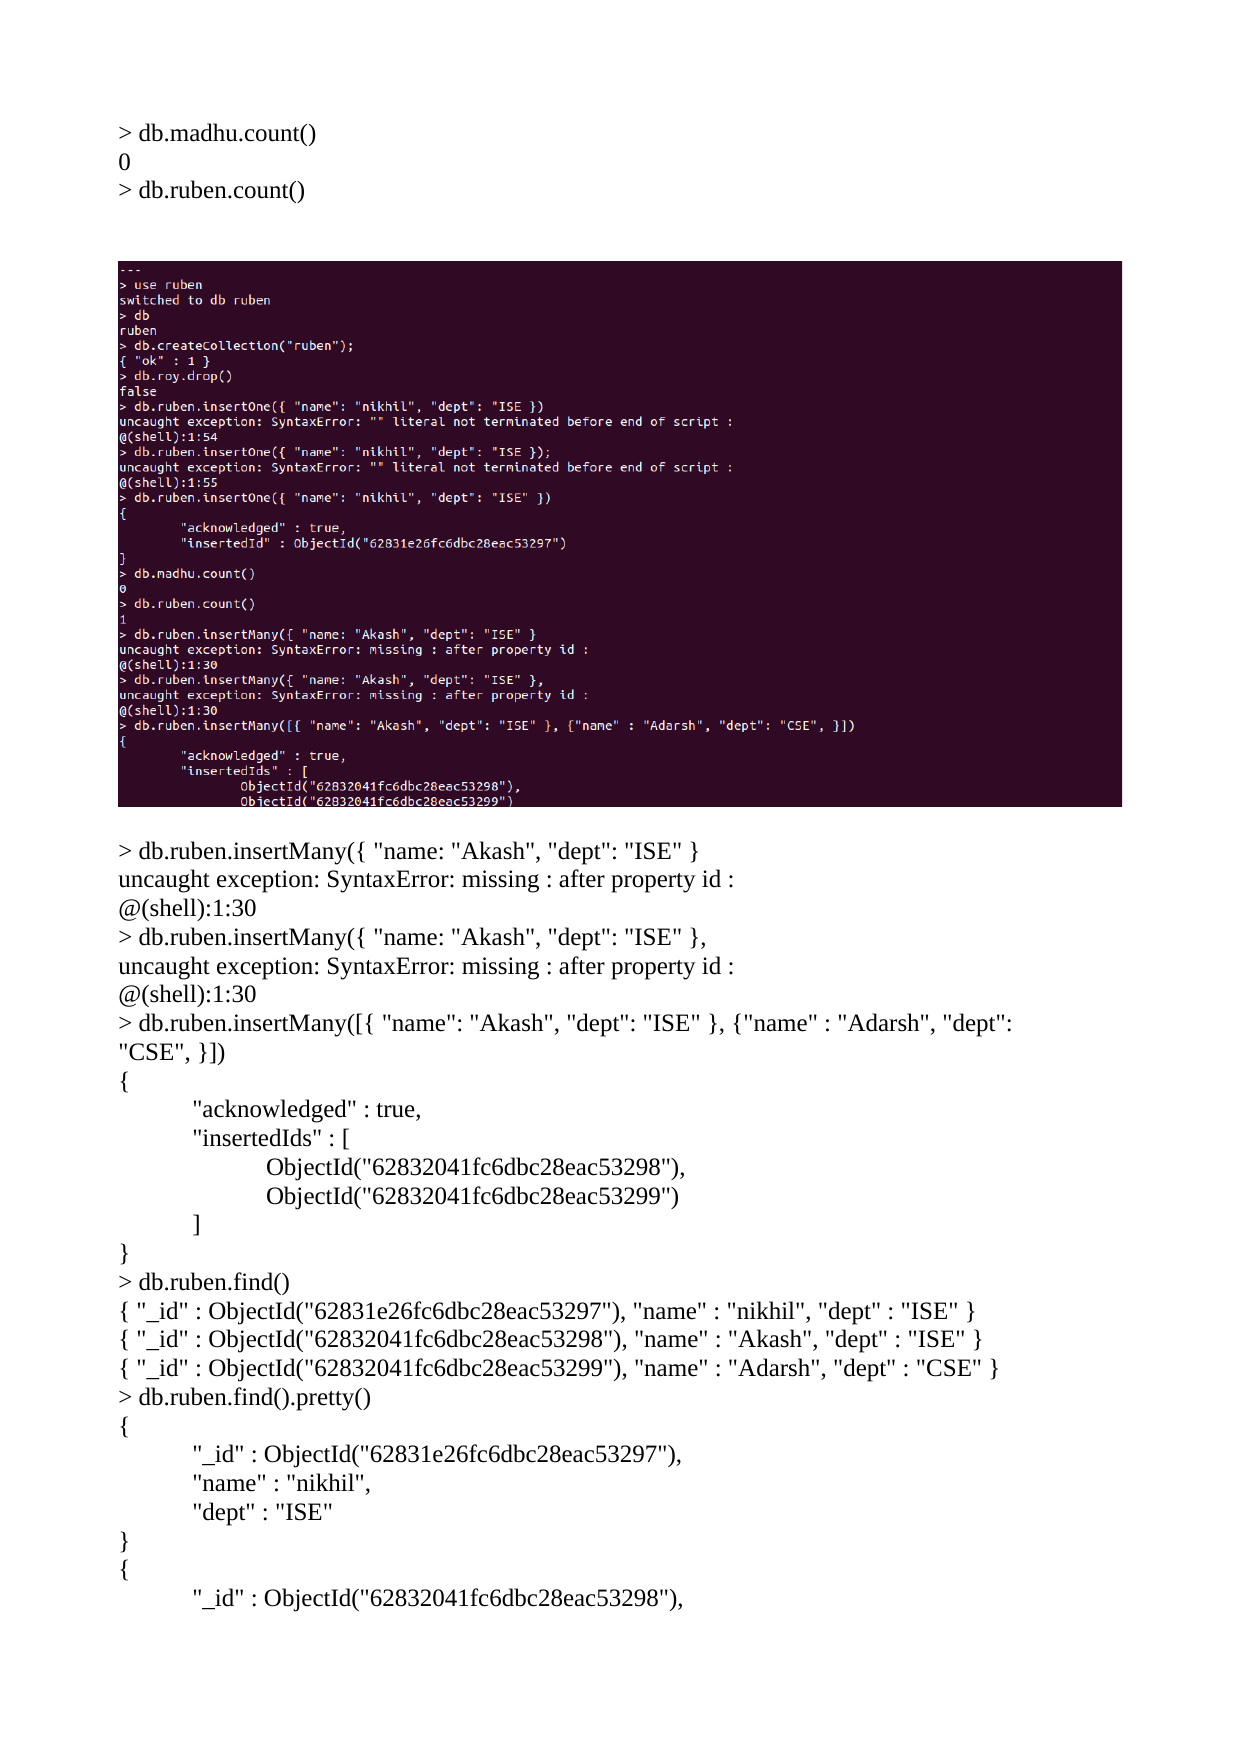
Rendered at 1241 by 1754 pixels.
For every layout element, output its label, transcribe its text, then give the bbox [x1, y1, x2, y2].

text > db.ruben.insertMany({ "name: "Akash", "dept": "ISE" } [118, 836, 1122, 864]
text "insertedIds" : [ [118, 1123, 1122, 1152]
text } [118, 1238, 1122, 1267]
text @(shell):1:30 [118, 979, 1122, 1008]
text 0 [118, 147, 1122, 176]
text uncaught exception: SyntaxError: missing : after property id : [118, 864, 1122, 893]
text @(shell):1:30 [118, 893, 1122, 922]
text > db.ruben.count() [118, 176, 1122, 204]
text ObjectId("62832041fc6dbc28eac53298"), [118, 1152, 1122, 1181]
text uncaught exception: SyntaxError: missing : after property id : [118, 951, 1122, 979]
text > db.madhu.count() [118, 118, 1122, 147]
text { [118, 1411, 1122, 1439]
text "_id" : ObjectId("62831e26fc6dbc28eac53297"), [118, 1439, 1122, 1468]
text > db.ruben.insertMany([{ "name": "Akash", "dept": "ISE" }, {"name" : "Adarsh", "dept": "CSE", }]) [118, 1008, 1122, 1066]
text } [118, 1526, 1122, 1554]
text ] [118, 1209, 1122, 1238]
text "name" : "nikhil", [118, 1468, 1122, 1497]
text "dept" : "ISE" [118, 1497, 1122, 1526]
text > db.ruben.insertMany({ "name: "Akash", "dept": "ISE" }, [118, 922, 1122, 951]
text "_id" : ObjectId("62832041fc6dbc28eac53298"), [118, 1583, 1122, 1612]
text { [118, 1554, 1122, 1583]
text "acknowledged" : true, [118, 1094, 1122, 1123]
text > db.ruben.find().pretty() [118, 1382, 1122, 1411]
text { "_id" : ObjectId("62832041fc6dbc28eac53299"), "name" : "Adarsh", "dept" : "CSE" } [118, 1353, 1122, 1382]
text { [118, 1066, 1122, 1094]
text ObjectId("62832041fc6dbc28eac53299") [118, 1181, 1122, 1209]
text { "_id" : ObjectId("62831e26fc6dbc28eac53297"), "name" : "nikhil", "dept" : "ISE" } [118, 1296, 1122, 1324]
text { "_id" : ObjectId("62832041fc6dbc28eac53298"), "name" : "Akash", "dept" : "ISE" } [118, 1324, 1122, 1353]
text > db.ruben.find() [118, 1267, 1122, 1296]
